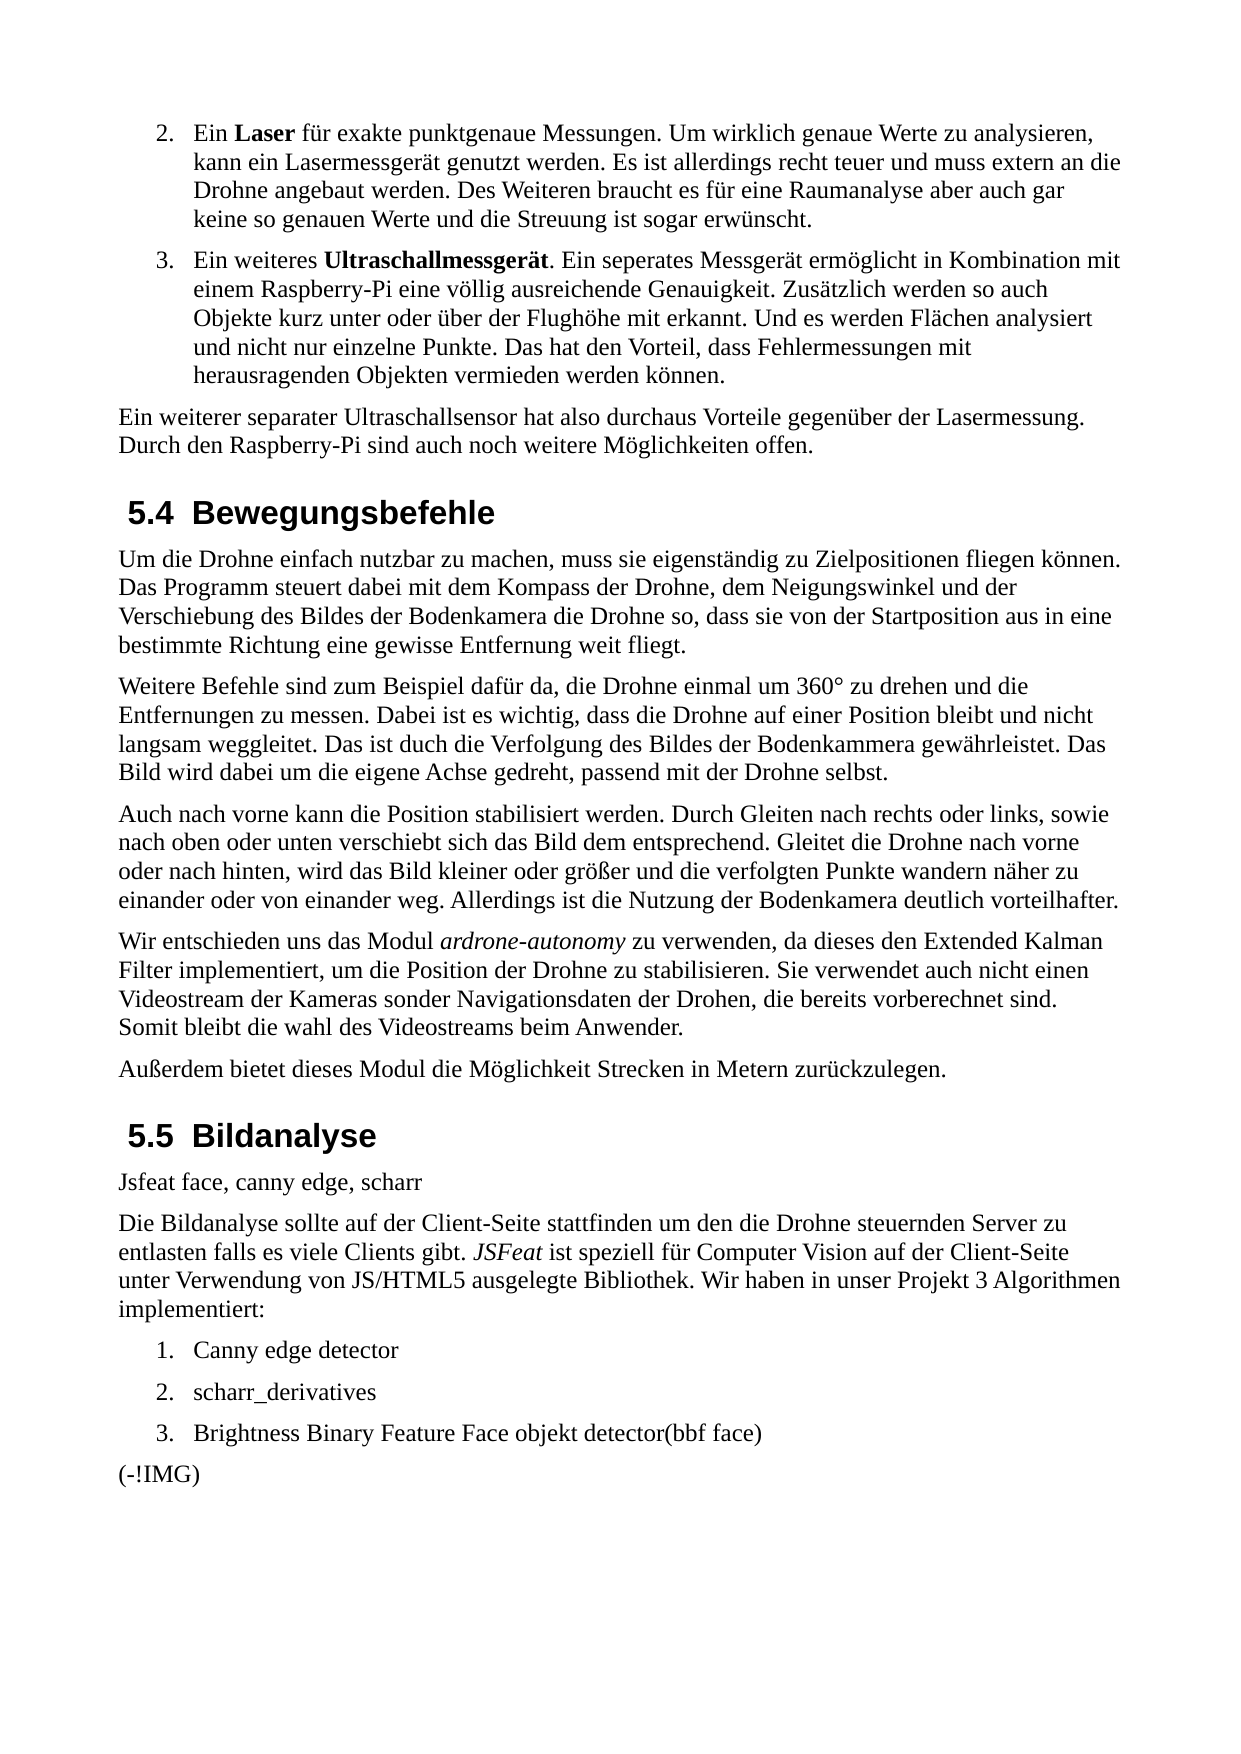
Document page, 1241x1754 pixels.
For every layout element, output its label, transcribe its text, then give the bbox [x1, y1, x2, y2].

text (-!IMG) [118, 1459, 1122, 1488]
text Jsfeat face, canny edge, scharr [118, 1167, 1122, 1195]
list Canny edge detector [156, 1335, 1122, 1364]
text Die Bildanalyse sollte auf der Client-Seite stattfinden um den die Drohne steuernden Server zu entlasten falls es viele Clients gibt. JSFeat ist speziell für Computer Vision auf der Client-Seite unter Verwendung von JS/HTML5 ausgelegte Bibliothek. Wir haben in unser Projekt 3 Algorithmen implementiert: [118, 1208, 1122, 1323]
text Außerdem bietet dieses Modul die Möglichkeit Strecken in Metern zurückzulegen. [118, 1054, 1122, 1082]
text Ein weiterer separater Ultraschallsensor hat also durchaus Vorteile gegenüber der Lasermessung. Durch den Raspberry-Pi sind auch noch weitere Möglichkeiten offen. [118, 402, 1122, 459]
subtitle Bewegungsbefehle [118, 493, 1122, 531]
list Ein Laser für exakte punktgenaue Messungen. Um wirklich genaue Werte zu analysieren, kann ein Lasermessgerät genutzt werden. Es ist allerdings recht teuer und muss extern an die Drohne angebaut werden. Des Weiteren braucht es für eine Raumanalyse aber auch gar keine so genauen Werte und die Streuung ist sogar erwünscht. [156, 118, 1122, 233]
text Wir entschieden uns das Modul ardrone-autonomy zu verwenden, da dieses den Extended Kalman Filter implementiert, um die Position der Drohne zu stabilisieren. Sie verwendet auch nicht einen Videostream der Kameras sonder Navigationsdaten der Drohen, die bereits vorberechnet sind. Somit bleibt die wahl des Videostreams beim Anwender. [118, 926, 1122, 1041]
text Um die Drohne einfach nutzbar zu machen, muss sie eigenständig zu Zielpositionen fliegen können. Das Programm steuert dabei mit dem Kompass der Drohne, dem Neigungswinkel und der Verschiebung des Bildes der Bodenkamera die Drohne so, dass sie von der Startposition aus in eine bestimmte Richtung eine gewisse Entfernung weit fliegt. [118, 544, 1122, 659]
text Auch nach vorne kann die Position stabilisiert werden. Durch Gleiten nach rechts oder links, sowie nach oben oder unten verschiebt sich das Bild dem entsprechend. Gleitet die Drohne nach vorne oder nach hinten, wird das Bild kleiner oder größer und die verfolgten Punkte wandern näher zu einander oder von einander weg. Allerdings ist die Nutzung der Bodenkamera deutlich vorteilhafter. [118, 799, 1122, 914]
text Weitere Befehle sind zum Beispiel dafür da, die Drohne einmal um 360° zu drehen und die Entfernungen zu messen. Dabei ist es wichtig, dass die Drohne auf einer Position bleibt und nicht langsam weggleitet. Das ist duch die Verfolgung des Bildes der Bodenkammera gewährleistet. Das Bild wird dabei um die eigene Achse gedreht, passend mit der Drohne selbst. [118, 671, 1122, 786]
list Ein weiteres Ultraschallmessgerät. Ein seperates Messgerät ermöglicht in Kombination mit einem Raspberry-Pi eine völlig ausreichende Genauigkeit. Zusätzlich werden so auch Objekte kurz unter oder über der Flughöhe mit erkannt. Und es werden Flächen analysiert und nicht nur einzelne Punkte. Das hat den Vorteil, dass Fehlermessungen mit herausragenden Objekten vermieden werden können. [156, 246, 1122, 389]
list scharr_derivatives [156, 1377, 1122, 1405]
list Brightness Binary Feature Face objekt detector(bbf face) [156, 1418, 1122, 1447]
subtitle Bildanalyse [118, 1116, 1122, 1154]
